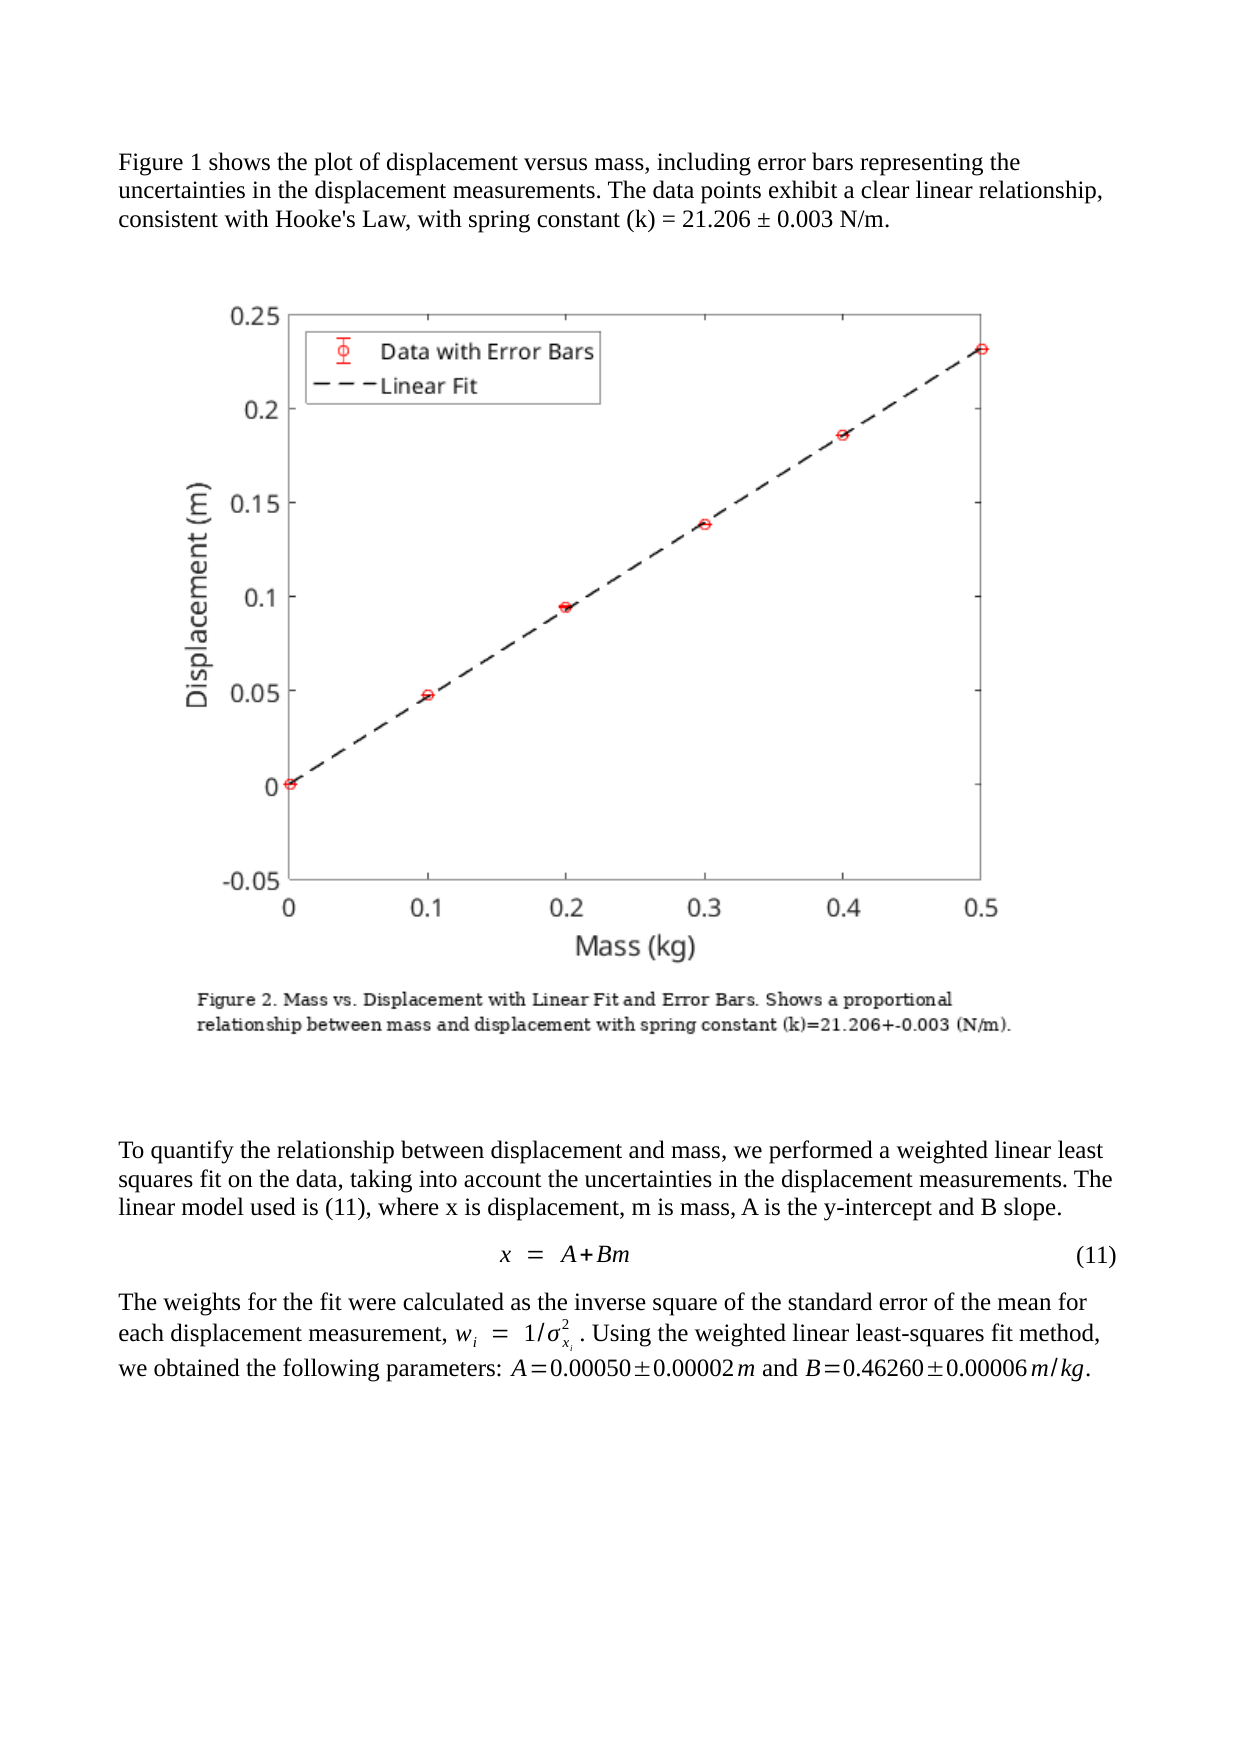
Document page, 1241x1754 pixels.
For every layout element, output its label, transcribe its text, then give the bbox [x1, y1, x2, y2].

table_header (11) [1010, 1221, 1122, 1287]
picture [174, 261, 1066, 1078]
text The weights for the fit were calculated as the inverse square of the standard error of the mean for each displacement measurement, . Using the weighted linear least-squares fit method, we obtained the following parameters: and . [118, 1287, 1122, 1382]
table_header [118, 1221, 1010, 1287]
text To quantify the relationship between displacement and mass, we performed a weighted linear least squares fit on the data, taking into account the uncertainties in the displacement measurements. The linear model used is (11), where x is displacement, m is mass, A is the y-intercept and B slope. [118, 1135, 1122, 1221]
text Figure 1 shows the plot of displacement versus mass, including error bars representing the uncertainties in the displacement measurements. The data points exhibit a clear linear relationship, consistent with Hooke's Law, with spring constant (k) = 21.206 ± 0.003 N/m. [118, 147, 1122, 233]
